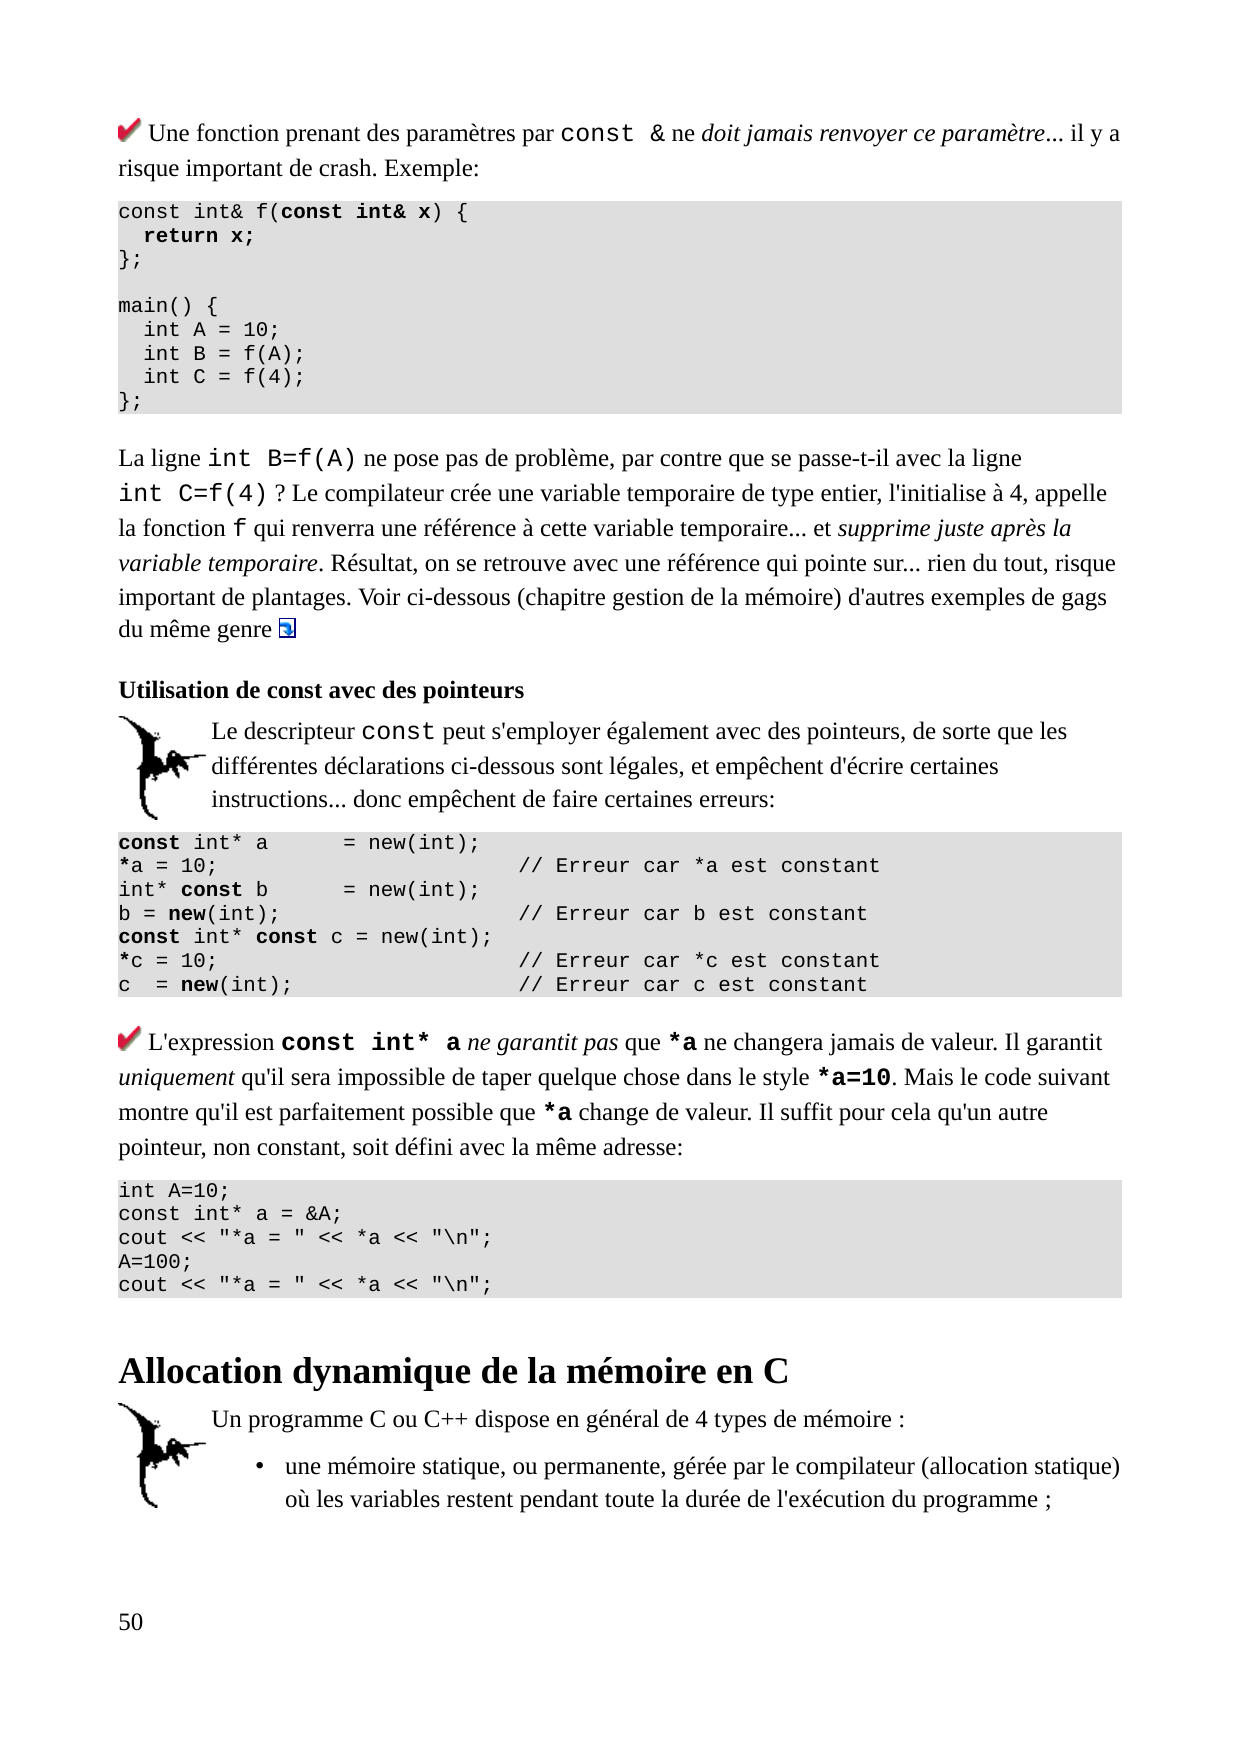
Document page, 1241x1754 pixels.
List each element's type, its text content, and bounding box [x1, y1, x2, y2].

text *a = 10; // Erreur car *a est constant [118, 855, 1122, 879]
text const int* a = new(int); [118, 832, 1122, 855]
text c = new(int); // Erreur car c est constant [118, 973, 1122, 997]
picture [118, 118, 142, 142]
text return x; [118, 224, 1122, 248]
text int B = f(A); [118, 343, 1122, 366]
text const int& f(const int& x) { [118, 201, 1122, 224]
text int A=10; [118, 1180, 1122, 1203]
text cout << "*a = " << *a << "\n"; [118, 1227, 1122, 1251]
text int C = f(4); [118, 366, 1122, 390]
subtitle Allocation dynamique de la mémoire en C [118, 1348, 1122, 1391]
text Le descripteur const peut s'employer également avec des pointeurs, de sorte que les différentes déclarations ci-dessous sont légales, et empêchent d'écrire certaines instructions... donc empêchent de faire certaines erreurs: [212, 716, 1122, 813]
text }; [118, 390, 1122, 414]
text const int* a = &A; [118, 1203, 1122, 1227]
picture [280, 619, 294, 636]
subtitle Utilisation de const avec des pointeurs [118, 675, 1122, 703]
text cout << "*a = " << *a << "\n"; [118, 1274, 1122, 1298]
text *c = 10; // Erreur car *c est constant [118, 950, 1122, 973]
text A=100; [118, 1251, 1122, 1274]
text const int* const c = new(int); [118, 926, 1122, 950]
picture [118, 1403, 212, 1508]
picture [118, 716, 212, 820]
text int A = 10; [118, 319, 1122, 343]
text Une fonction prenant des paramètres par const & ne doit jamais renvoyer ce paramètre... il y a risque important de crash. Exemple: [118, 118, 1122, 182]
list une mémoire statique, ou permanente, gérée par le compilateur (allocation statique) où les variables restent pendant toute la durée de l'exécution du programme ; [162, 1451, 1122, 1513]
text Un programme C ou C++ dispose en général de 4 types de mémoire : [212, 1404, 1122, 1433]
text b = new(int); // Erreur car b est constant [118, 903, 1122, 926]
text La ligne int B=f(A) ne pose pas de problème, par contre que se passe-t-il avec la ligne int C=f(4) ? Le compilateur crée une variable temporaire de type entier, l'initialise à 4, appelle la fonction f qui renverra une référence à cette variable temporaire... et supprime juste après la variable temporaire. Résultat, on se retrouve avec une référence qui pointe sur... rien du tout, risque important de plantages. Voir ci-dessous (chapitre gestion de la mémoire) d'autres exemples de gags du même genre [118, 443, 1122, 643]
text }; [118, 248, 1122, 272]
picture [118, 1026, 142, 1051]
text int* const b = new(int); [118, 879, 1122, 903]
text L'expression const int* a ne garantit pas que *a ne changera jamais de valeur. Il garantit uniquement qu'il sera impossible de taper quelque chose dans le style *a=10. Mais le code suivant montre qu'il est parfaitement possible que *a change de valeur. Il suffit pour cela qu'un autre pointeur, non constant, soit défini avec la même adresse: [118, 1027, 1122, 1161]
text main() { [118, 296, 1122, 319]
